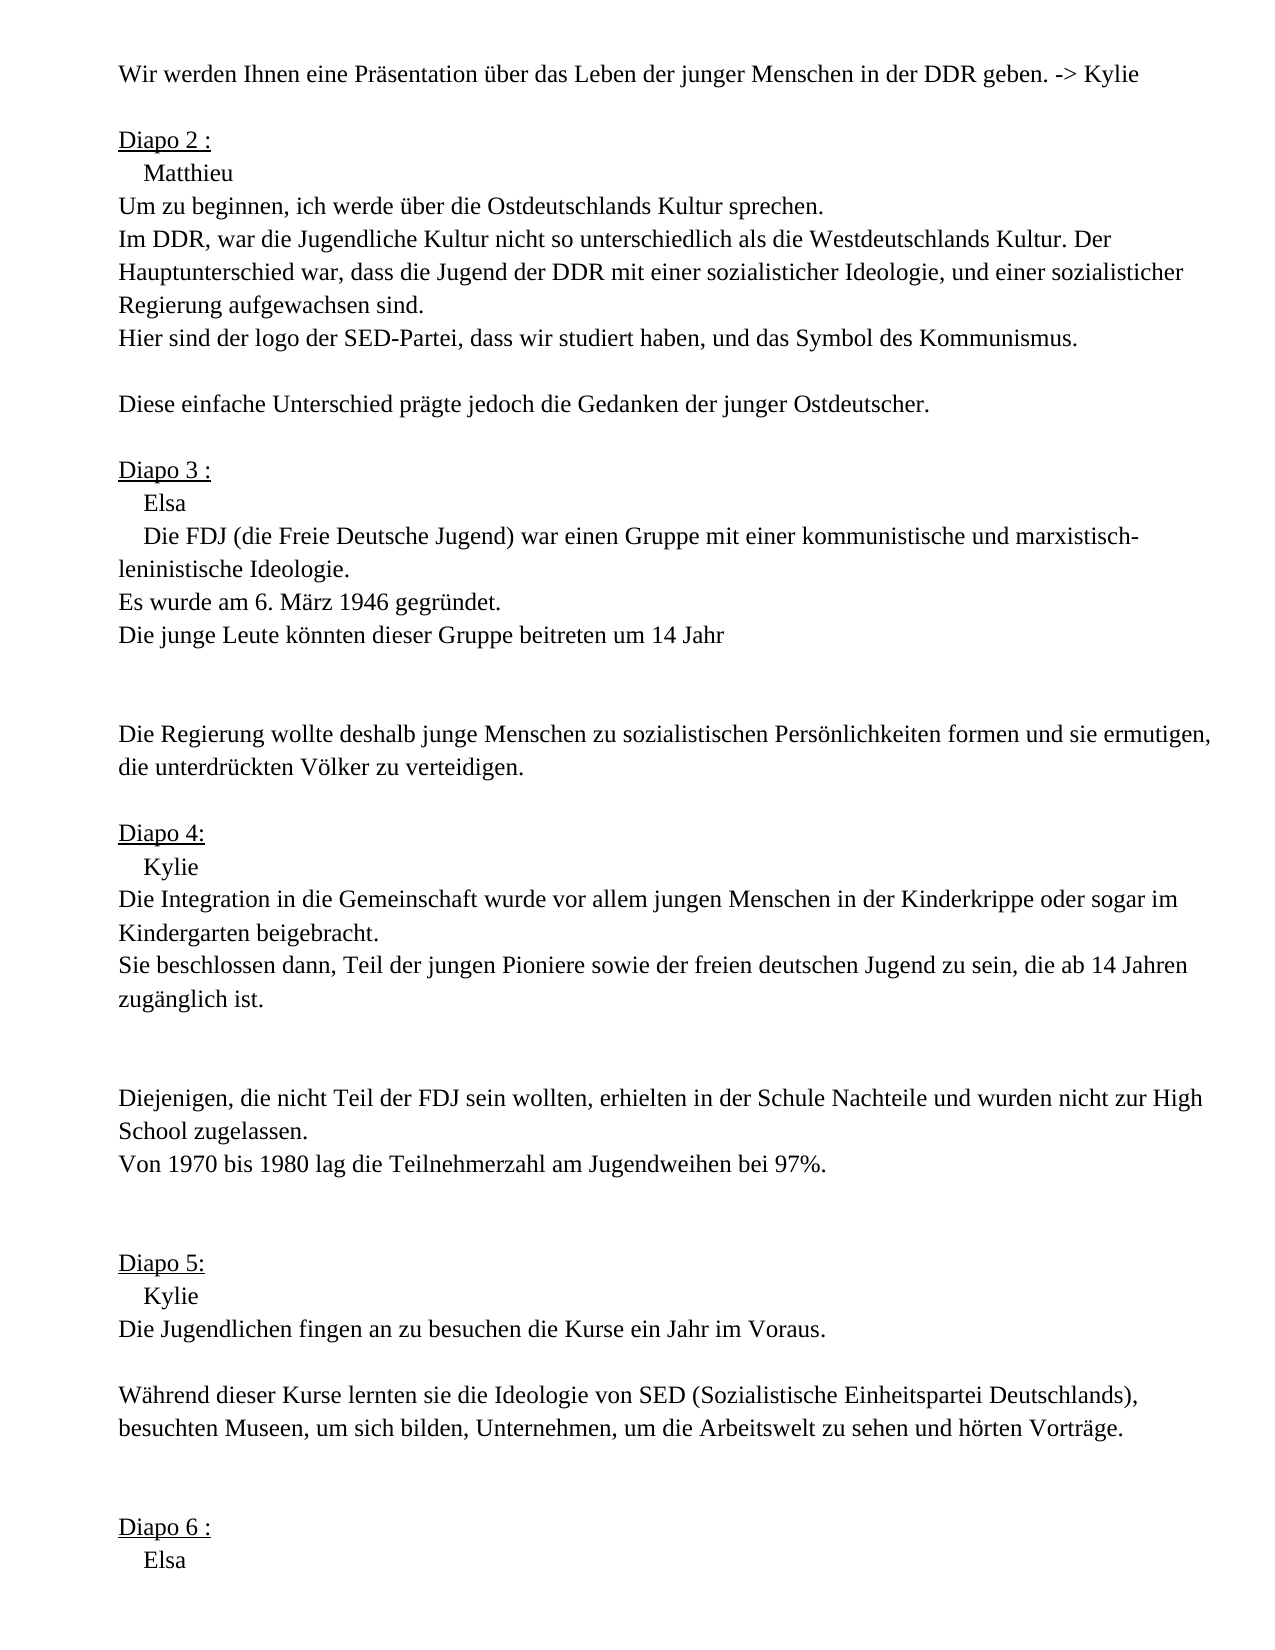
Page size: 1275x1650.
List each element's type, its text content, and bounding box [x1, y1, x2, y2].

text Wir werden Ihnen eine Präsentation über das Leben der junger Menschen in der DDR geben. -> Kylie Diapo 2 : Matthieu Um zu beginnen, ich werde über die Ostdeutschlands Kultur sprechen. Im DDR, war die Jugendliche Kultur nicht so unterschiedlich als die Westdeutschlands Kultur. Der Hauptunterschied war, dass die Jugend der DDR mit einer sozialisticher Ideologie, und einer sozialisticher Regierung aufgewachsen sind. Hier sind der logo der SED-Partei, dass wir studiert haben, und das Symbol des Kommunismus. Diese einfache Unterschied prägte jedoch die Gedanken der junger Ostdeutscher. Diapo 3 : Elsa Die FDJ (die Freie Deutsche Jugend) war einen Gruppe mit einer kommunistische und marxistisch-leninistische Ideologie. Es wurde am 6. März 1946 gegründet. Die junge Leute könnten dieser Gruppe beitreten um 14 Jahr Die Regierung wollte deshalb junge Menschen zu sozialistischen Persönlichkeiten formen und sie ermutigen, die unterdrückten Völker zu verteidigen. Diapo 4: Kylie Die Integration in die Gemeinschaft wurde vor allem jungen Menschen in der Kinderkrippe oder sogar im Kindergarten beigebracht. Sie beschlossen dann, Teil der jungen Pioniere sowie der freien deutschen Jugend zu sein, die ab 14 Jahren zugänglich ist. Diejenigen, die nicht Teil der FDJ sein wollten, erhielten in der Schule Nachteile und wurden nicht zur High School zugelassen. Von 1970 bis 1980 lag die Teilnehmerzahl am Jugendweihen bei 97%. Diapo 5: Kylie Die Jugendlichen fingen an zu besuchen die Kurse ein Jahr im Voraus. Während dieser Kurse lernten sie die Ideologie von SED (Sozialistische Einheitspartei Deutschlands), besuchten Museen, um sich bilden, Unternehmen, um die Arbeitswelt zu sehen und hörten Vorträge. Diapo 6 : Elsa [118, 59, 1216, 1574]
